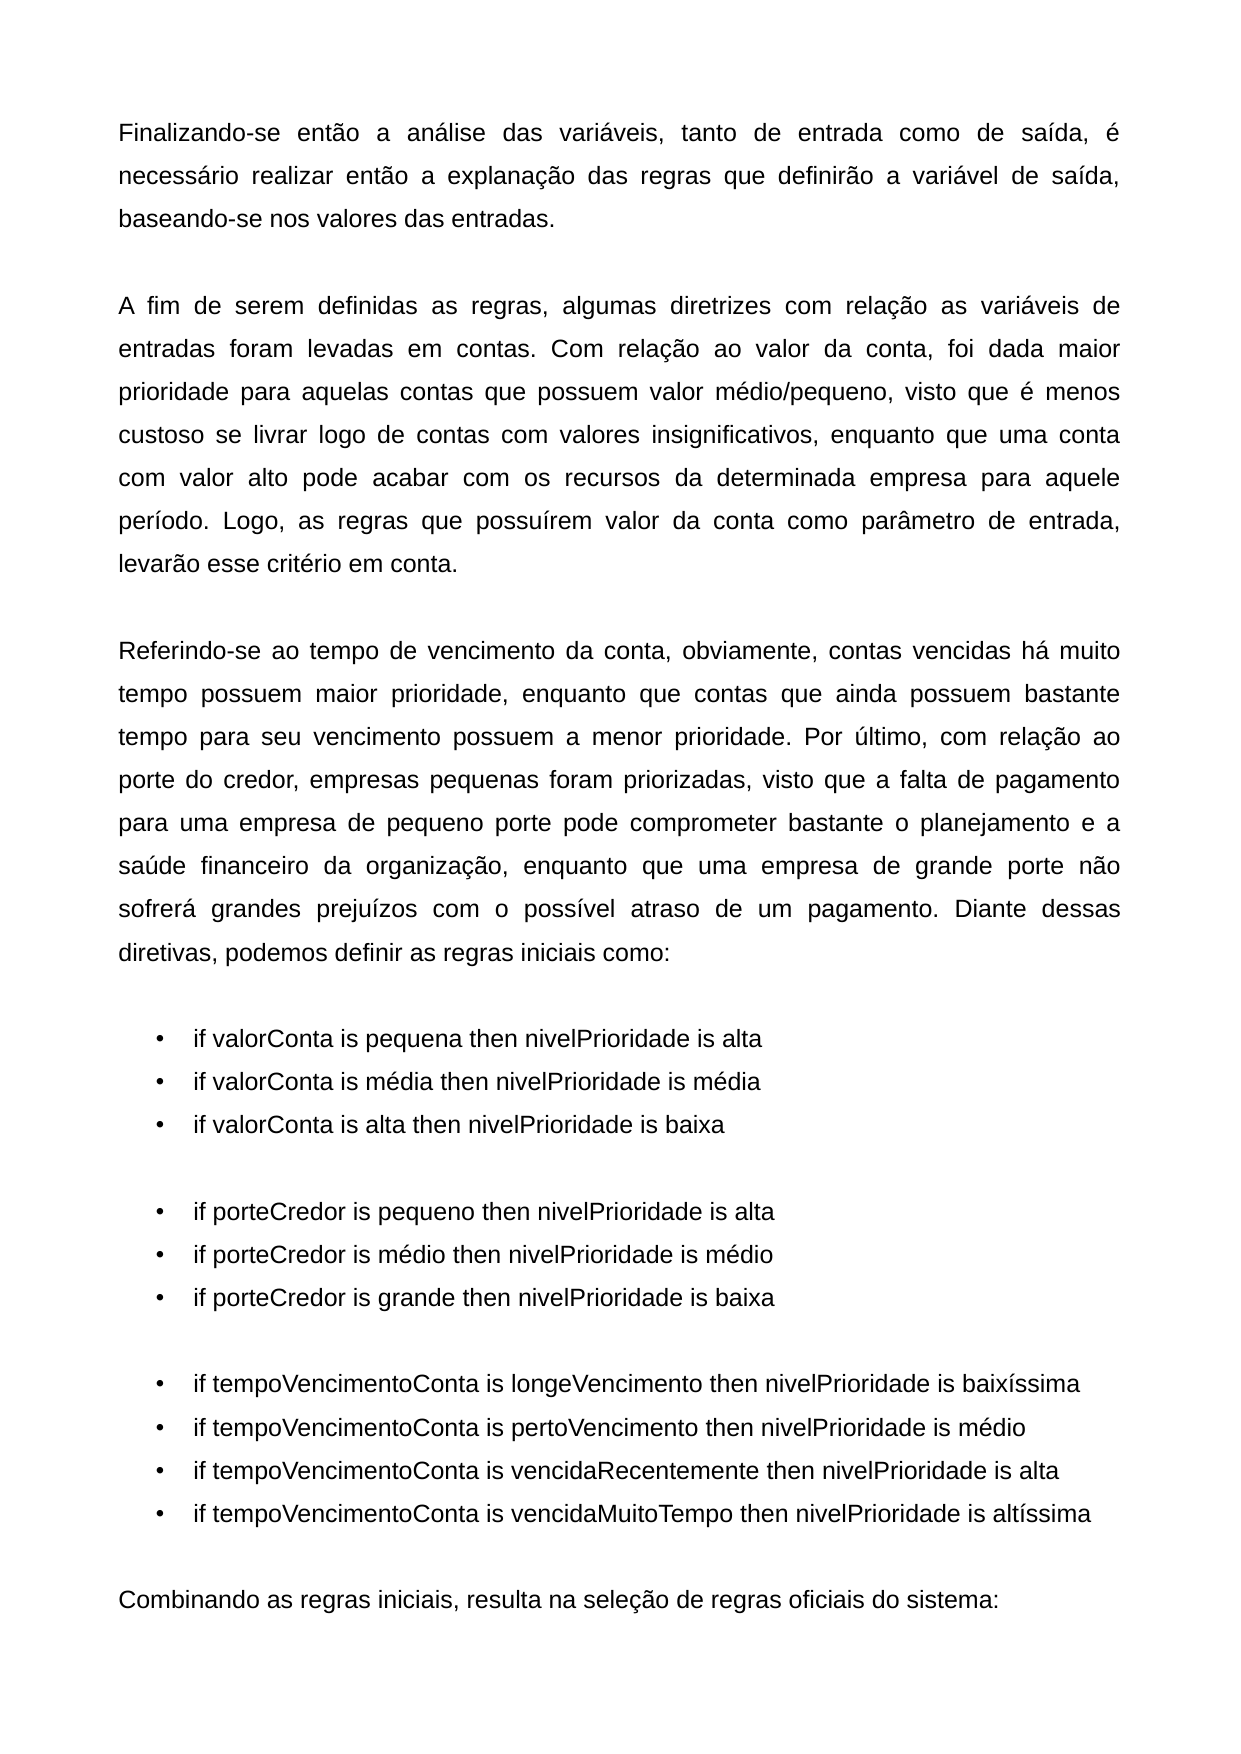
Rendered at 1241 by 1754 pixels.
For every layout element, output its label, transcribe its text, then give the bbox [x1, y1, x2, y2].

list if valorConta is pequena then nivelPrioridade is alta [156, 1024, 1122, 1053]
list if porteCredor is pequeno then nivelPrioridade is alta [156, 1197, 1122, 1225]
list if valorConta is média then nivelPrioridade is média [156, 1067, 1122, 1096]
list if porteCredor is médio then nivelPrioridade is médio [156, 1240, 1122, 1269]
list if tempoVencimentoConta is pertoVencimento then nivelPrioridade is médio [156, 1413, 1122, 1441]
list if valorConta is alta then nivelPrioridade is baixa [156, 1110, 1122, 1139]
list if tempoVencimentoConta is vencidaMuitoTempo then nivelPrioridade is altíssima [156, 1499, 1122, 1528]
list if tempoVencimentoConta is longeVencimento then nivelPrioridade is baixíssima [156, 1369, 1122, 1398]
text Finalizando-se então a análise das variáveis, tanto de entrada como de saída, é necessário realizar então a explanação das regras que definirão a variável de saída, baseando-se nos valores das entradas. [118, 118, 1122, 233]
text Referindo-se ao tempo de vencimento da conta, obviamente, contas vencidas há muito tempo possuem maior prioridade, enquanto que contas que ainda possuem bastante tempo para seu vencimento possuem a menor prioridade. Por último, com relação ao porte do credor, empresas pequenas foram priorizadas, visto que a falta de pagamento para uma empresa de pequeno porte pode comprometer bastante o planejamento e a saúde financeiro da organização, enquanto que uma empresa de grande porte não sofrerá grandes prejuízos com o possível atraso de um pagamento. Diante dessas diretivas, podemos definir as regras iniciais como: [118, 636, 1122, 966]
list if porteCredor is grande then nivelPrioridade is baixa [156, 1283, 1122, 1312]
list if tempoVencimentoConta is vencidaRecentemente then nivelPrioridade is alta [156, 1456, 1122, 1485]
text Combinando as regras iniciais, resulta na seleção de regras oficiais do sistema: [118, 1585, 1122, 1614]
text A fim de serem definidas as regras, algumas diretrizes com relação as variáveis de entradas foram levadas em contas. Com relação ao valor da conta, foi dada maior prioridade para aquelas contas que possuem valor médio/pequeno, visto que é menos custoso se livrar logo de contas com valores insignificativos, enquanto que uma conta com valor alto pode acabar com os recursos da determinada empresa para aquele período. Logo, as regras que possuírem valor da conta como parâmetro de entrada, levarão esse critério em conta. [118, 291, 1122, 578]
